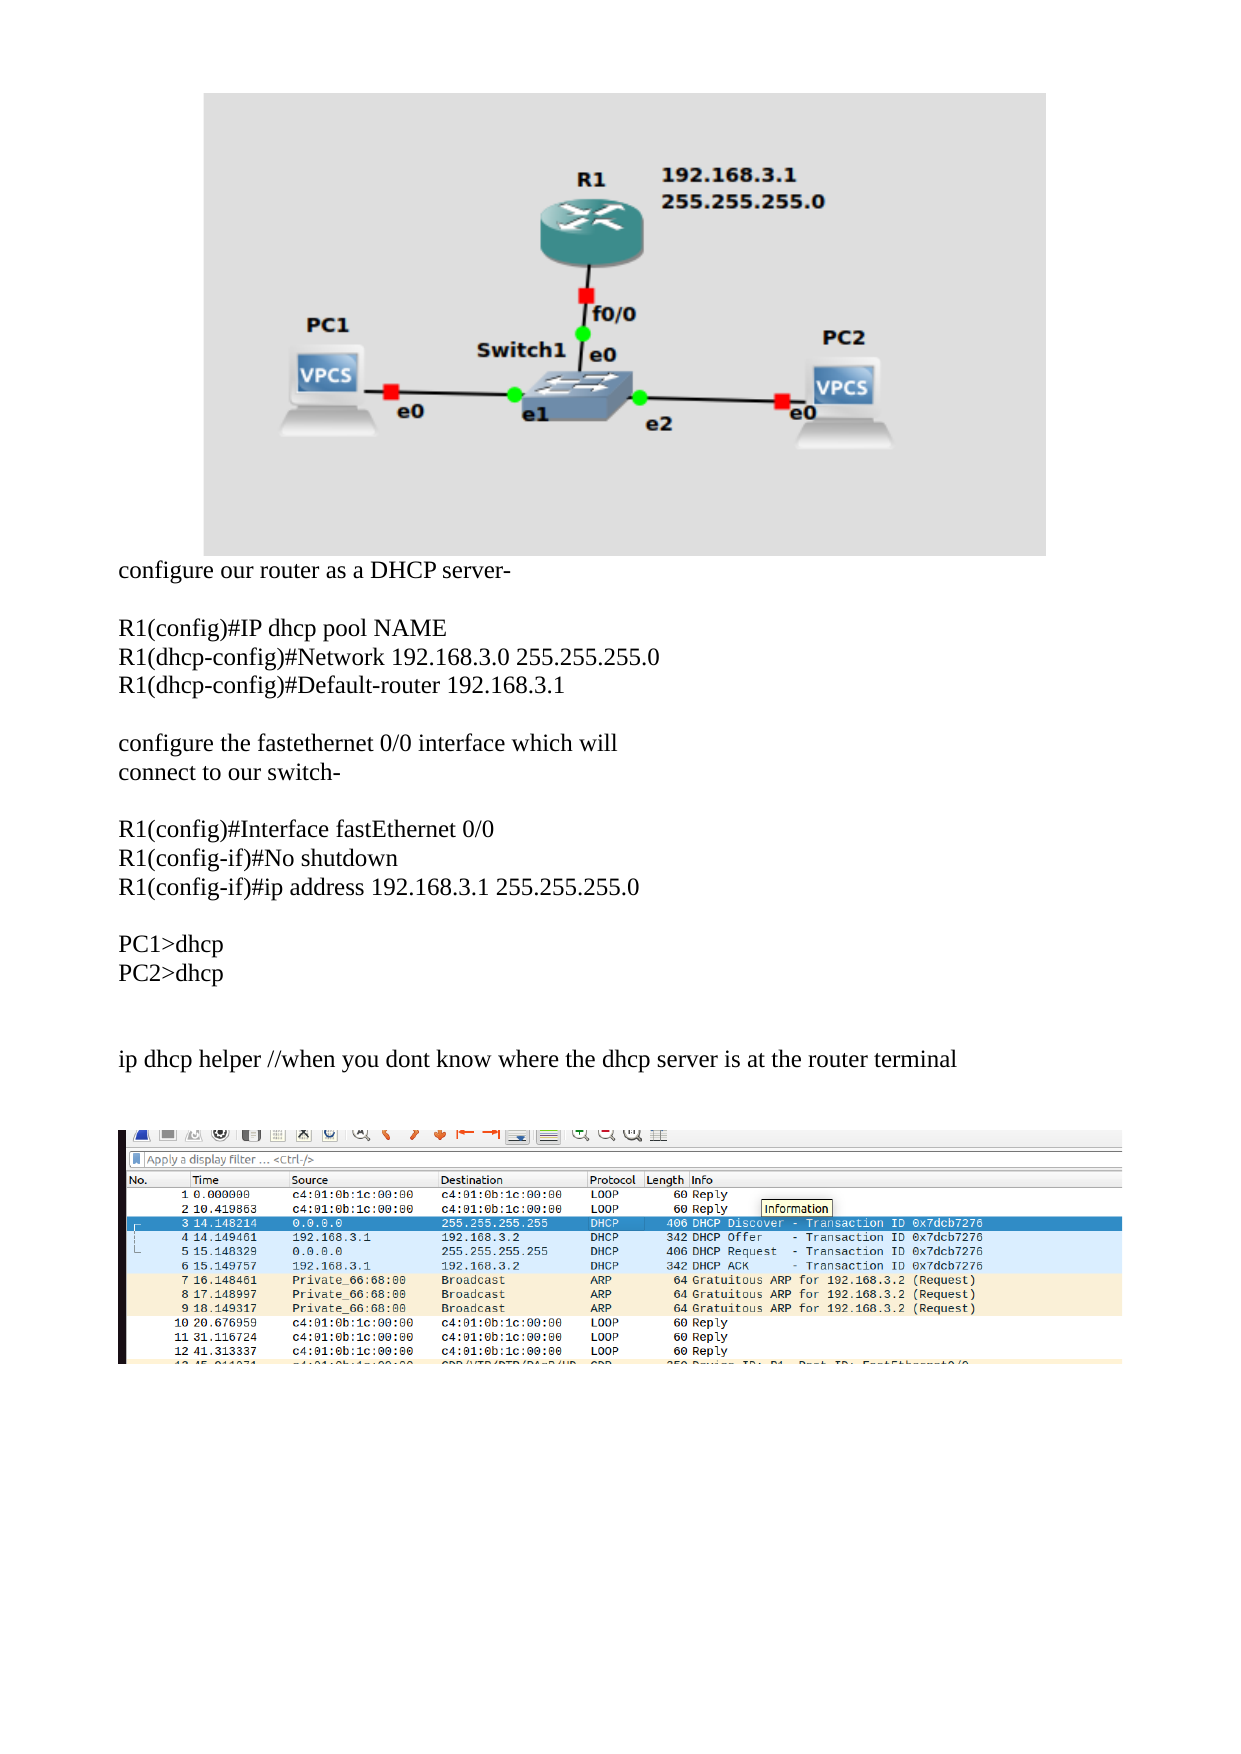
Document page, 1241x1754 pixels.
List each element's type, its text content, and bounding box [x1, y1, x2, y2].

text connect to our switch- [118, 757, 1122, 786]
text ip dhcp helper //when you dont know where the dhcp server is at the router terminal [118, 1044, 1122, 1073]
text R1(config)#IP dhcp pool NAME [118, 613, 1122, 642]
text R1(config)#Interface fastEthernet 0/0 [118, 814, 1122, 843]
text PC1>dhcp [118, 929, 1122, 958]
text R1(dhcp-config)#Default-router 192.168.3.1 [118, 671, 1122, 699]
text R1(config-if)#No shutdown [118, 843, 1122, 872]
picture [203, 93, 1046, 556]
text R1(config-if)#ip address 192.168.3.1 255.255.255.0 [118, 872, 1122, 901]
text configure the fastethernet 0/0 interface which will [118, 728, 1122, 757]
picture [118, 1130, 1123, 1364]
text configure our router as a DHCP server- [118, 118, 1122, 584]
text PC2>dhcp [118, 958, 1122, 987]
text R1(dhcp-config)#Network 192.168.3.0 255.255.255.0 [118, 642, 1122, 671]
